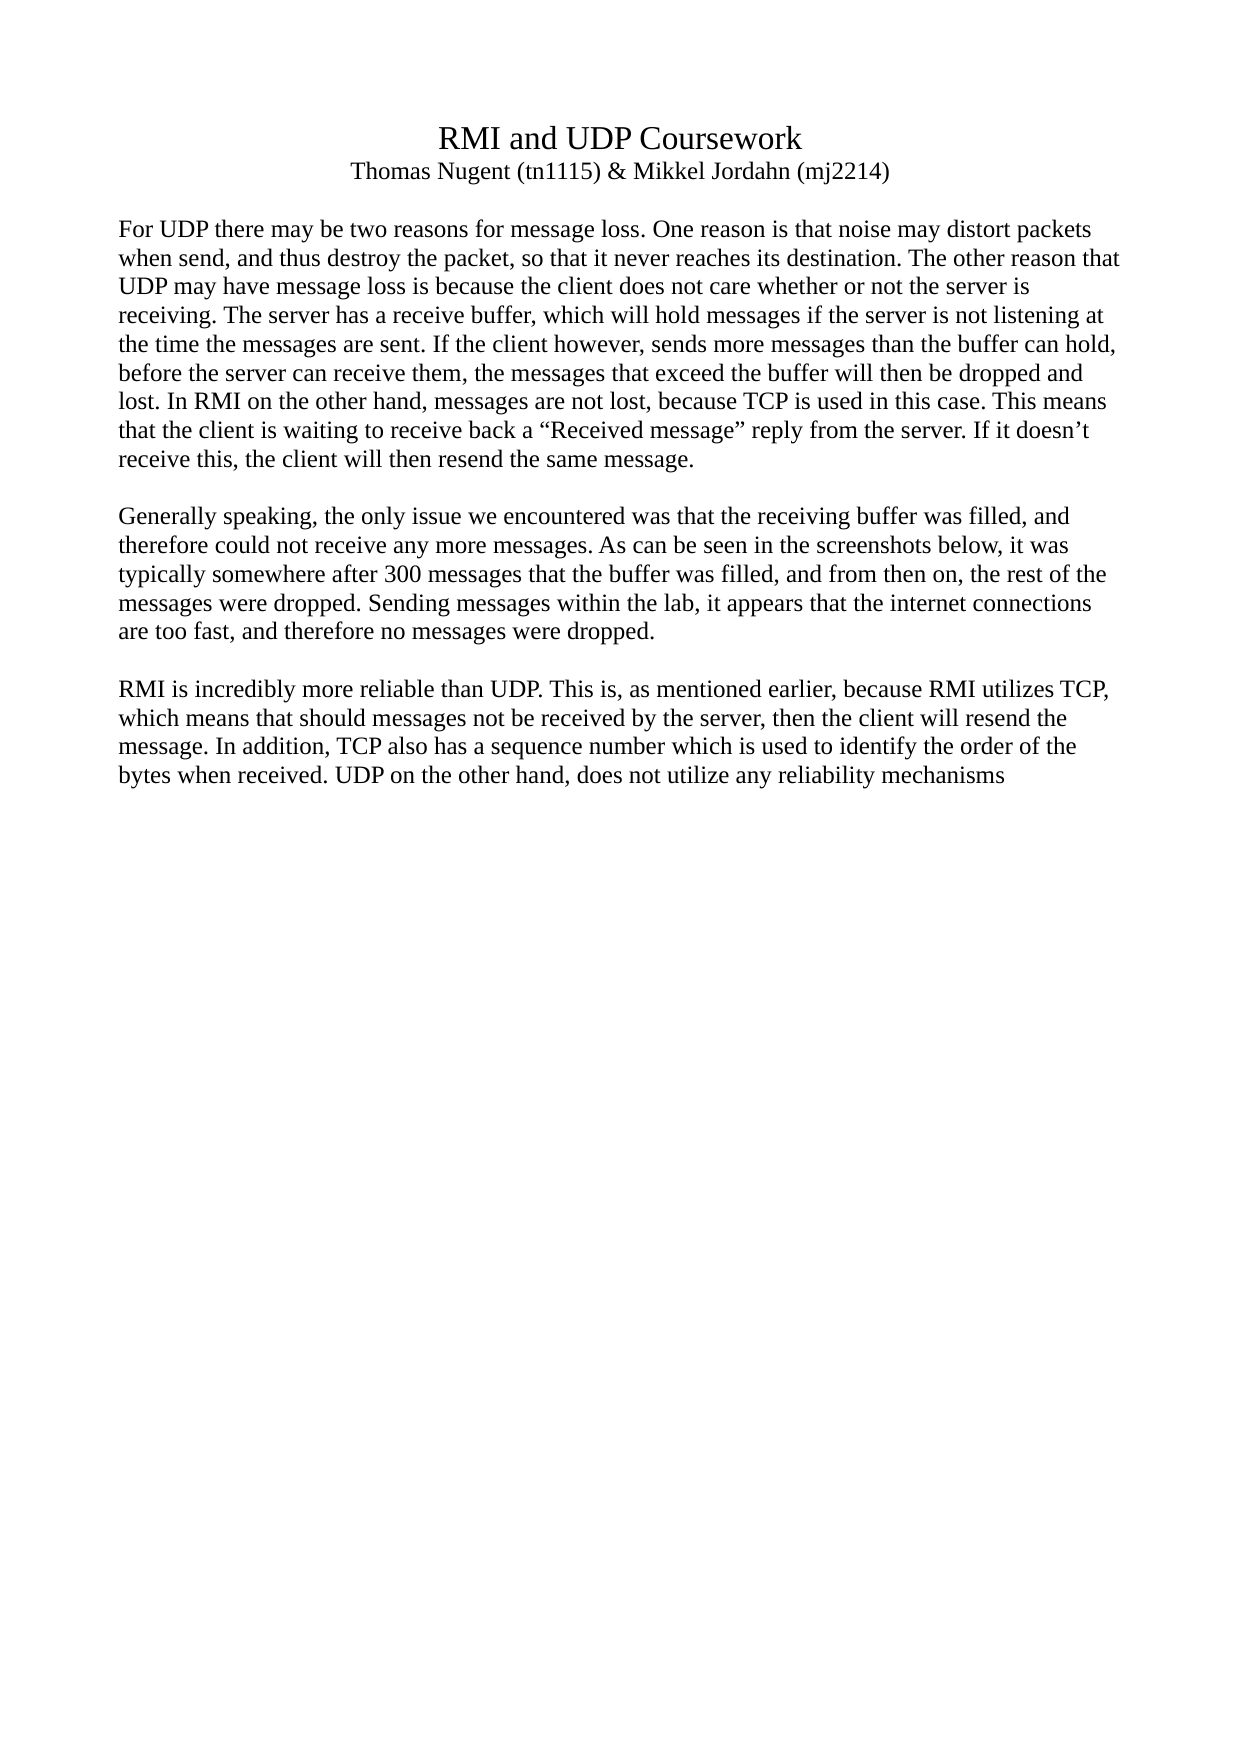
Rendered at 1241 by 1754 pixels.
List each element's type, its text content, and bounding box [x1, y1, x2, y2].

text Thomas Nugent (tn1115) & Mikkel Jordahn (mj2214) [118, 156, 1122, 185]
text RMI is incredibly more reliable than UDP. This is, as mentioned earlier, because RMI utilizes TCP, which means that should messages not be received by the server, then the client will resend the message. In addition, TCP also has a sequence number which is used to identify the order of the bytes when received. UDP on the other hand, does not utilize any reliability mechanisms [118, 674, 1122, 789]
text RMI and UDP Coursework [118, 118, 1122, 156]
text Generally speaking, the only issue we encountered was that the receiving buffer was filled, and therefore could not receive any more messages. As can be seen in the screenshots below, it was typically somewhere after 300 messages that the buffer was filled, and from then on, the rest of the messages were dropped. Sending messages within the lab, it appears that the internet connections are too fast, and therefore no messages were dropped. [118, 501, 1122, 645]
text For UDP there may be two reasons for message loss. One reason is that noise may distort packets when send, and thus destroy the packet, so that it never reaches its destination. The other reason that UDP may have message loss is because the client does not care whether or not the server is receiving. The server has a receive buffer, which will hold messages if the server is not listening at the time the messages are sent. If the client however, sends more messages than the buffer can hold, before the server can receive them, the messages that exceed the buffer will then be dropped and lost. In RMI on the other hand, messages are not lost, because TCP is used in this case. This means that the client is waiting to receive back a “Received message” reply from the server. If it doesn’t receive this, the client will then resend the same message. [118, 214, 1122, 473]
